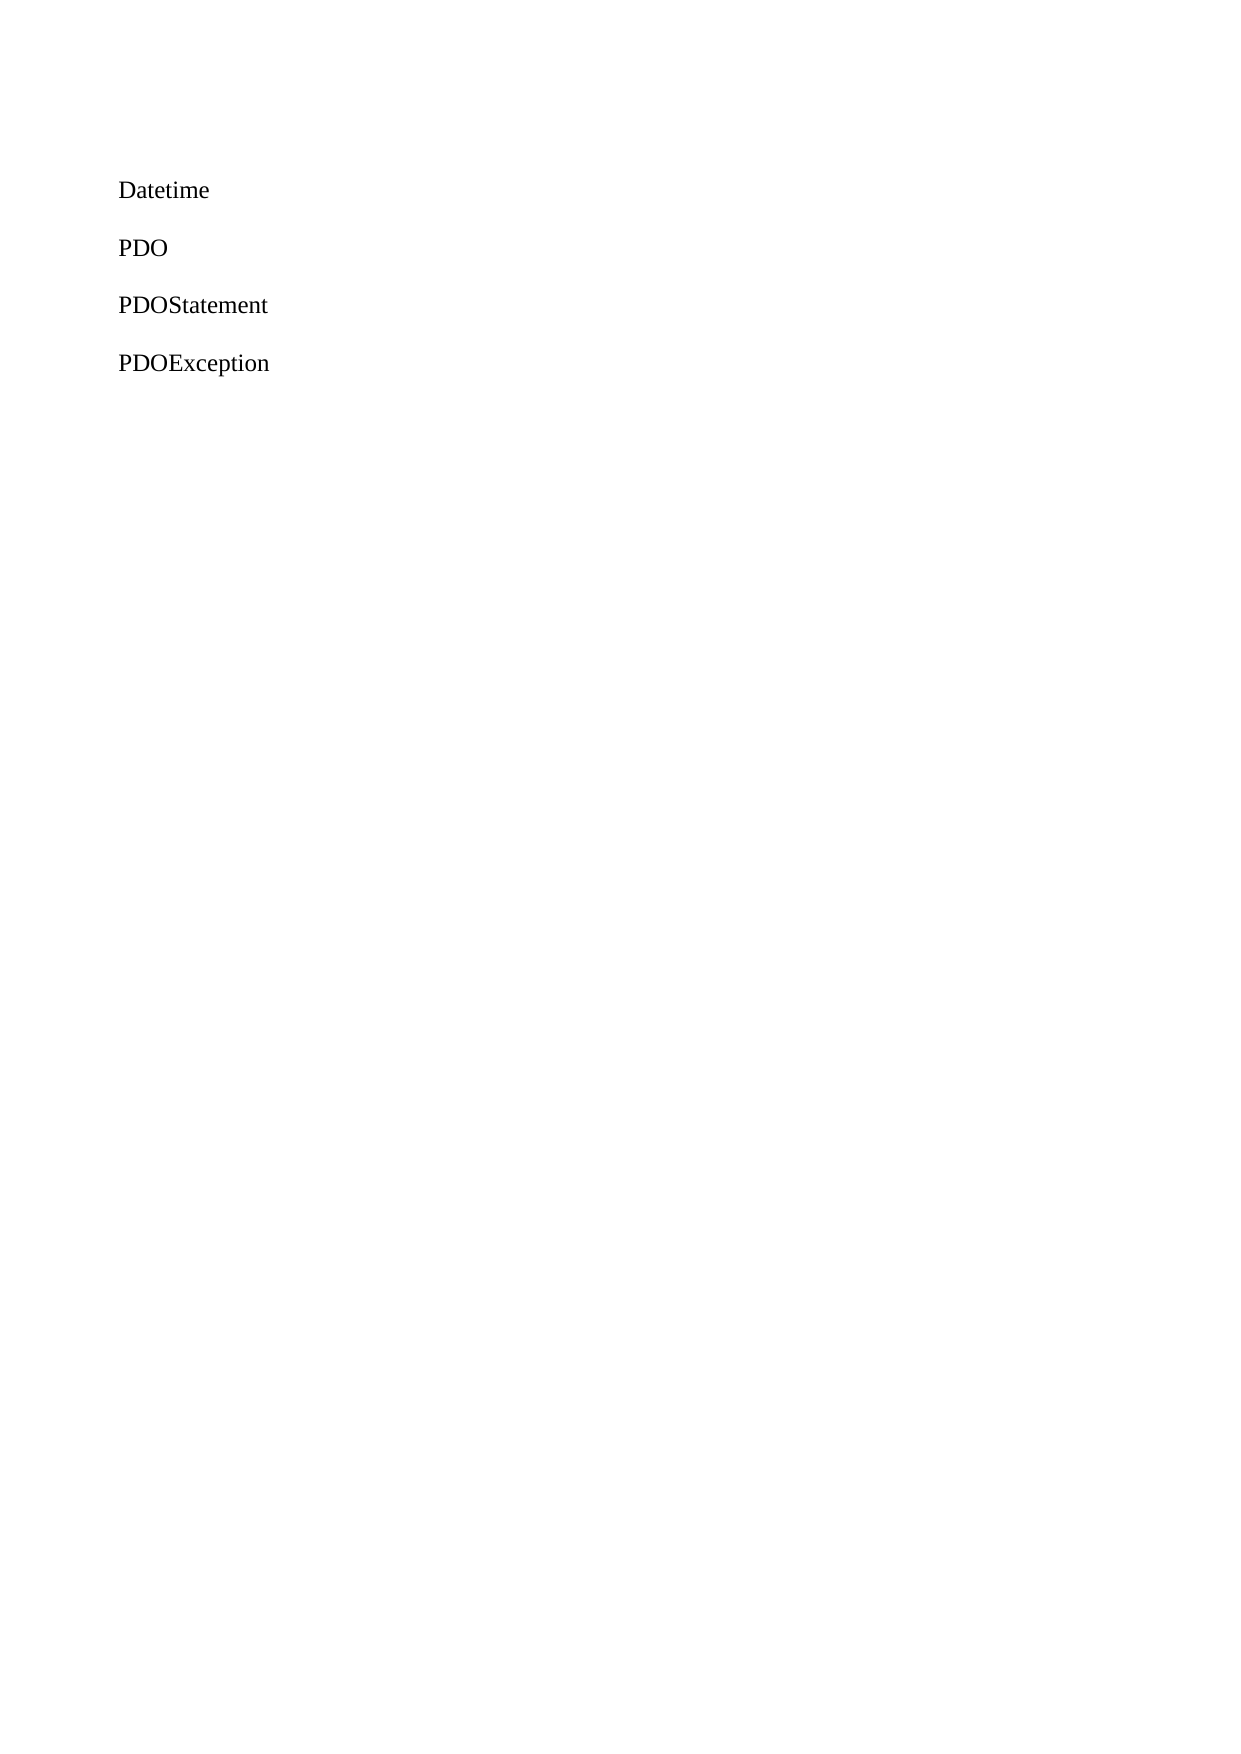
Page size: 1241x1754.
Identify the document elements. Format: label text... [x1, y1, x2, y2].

text PDOStatement [118, 291, 1122, 319]
text PDO [118, 233, 1122, 262]
text Datetime [118, 176, 1122, 204]
text PDOException [118, 348, 1122, 377]
